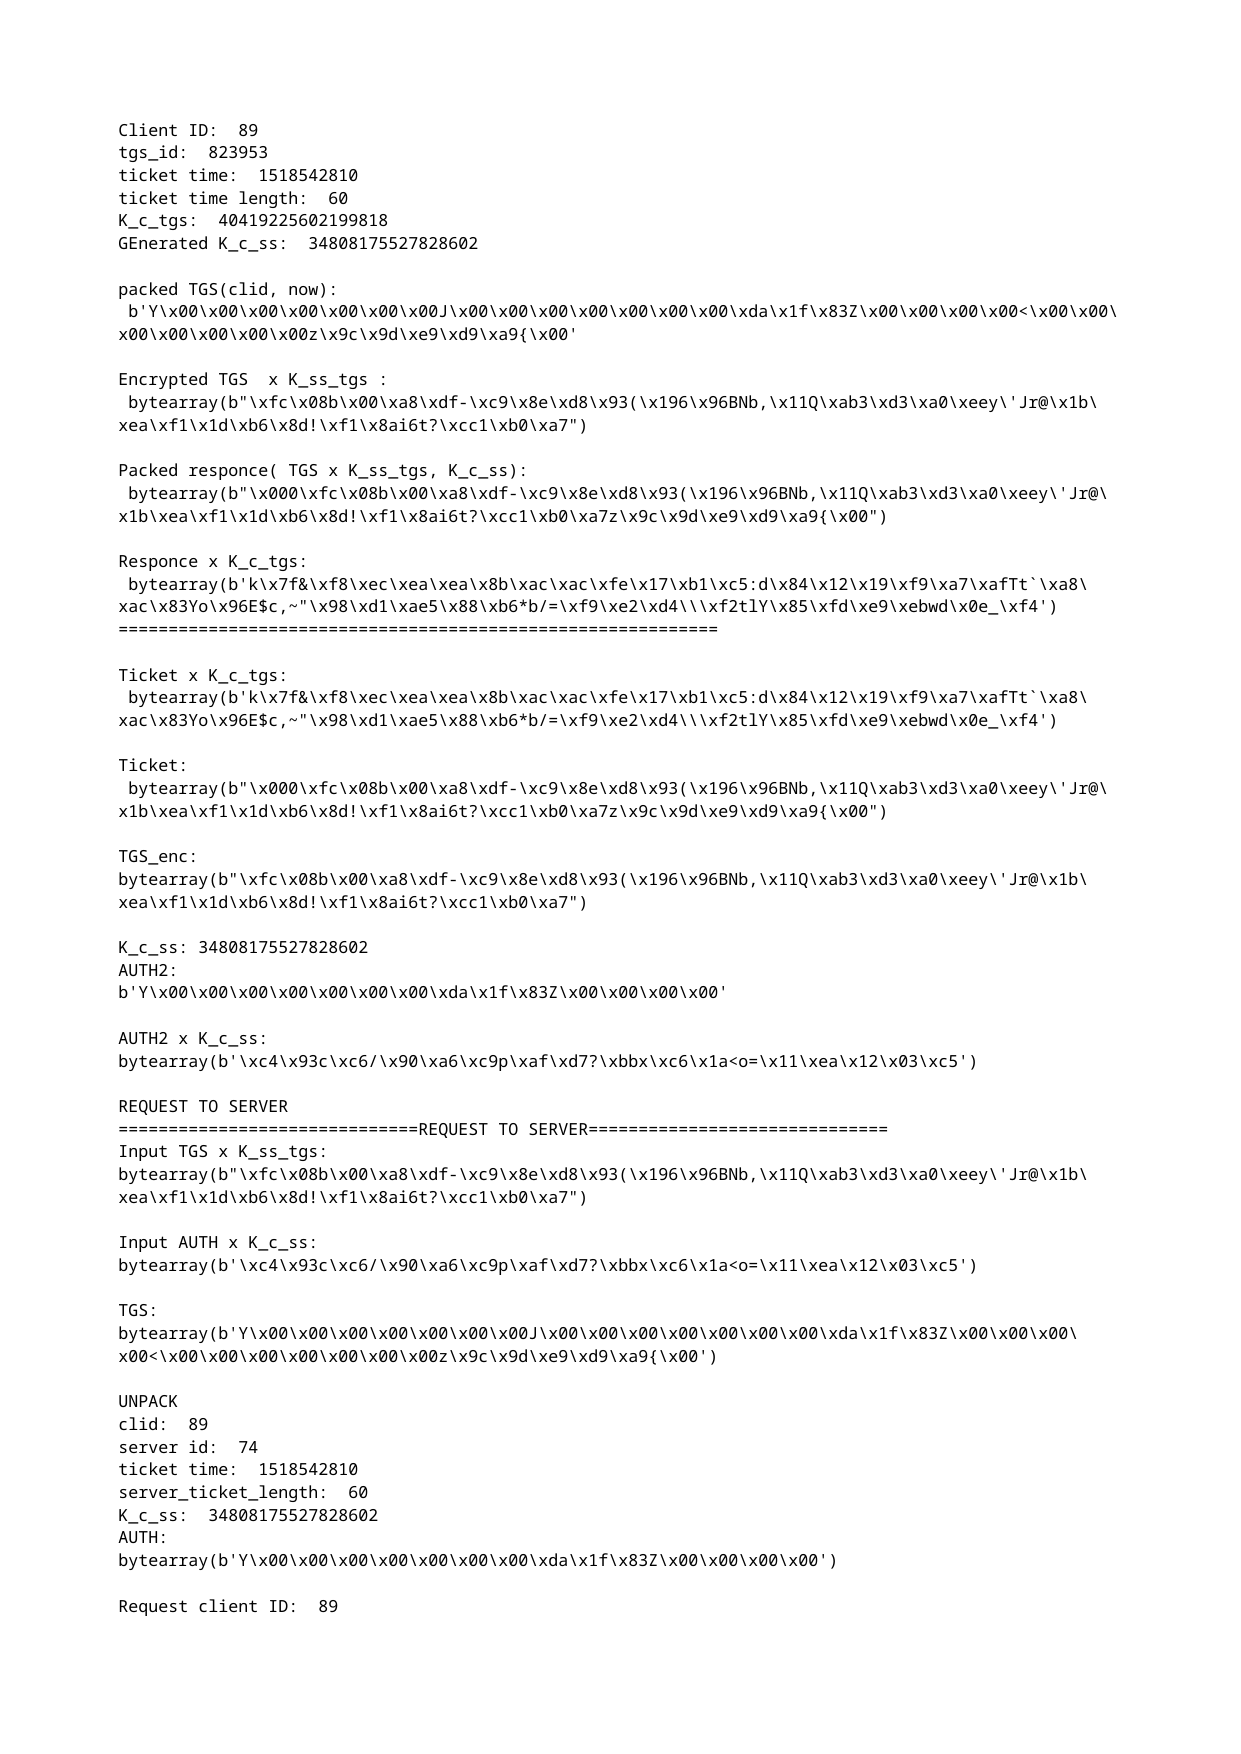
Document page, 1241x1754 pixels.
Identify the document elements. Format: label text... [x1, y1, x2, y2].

text ============================================================ [118, 618, 1122, 640]
text ticket time length: 60 [118, 186, 1122, 209]
text b'Y\x00\x00\x00\x00\x00\x00\x00\xda\x1f\x83Z\x00\x00\x00\x00' [118, 981, 1122, 1004]
text clid: 89 [118, 1412, 1122, 1435]
text bytearray(b'\xc4\x93c\xc6/\x90\xa6\xc9p\xaf\xd7?\xbbx\xc6\x1a<o=\x11\xea\x12\x03\xc5') [118, 1049, 1122, 1072]
text TGS: [118, 1299, 1122, 1322]
text Responce x K_c_tgs: [118, 549, 1122, 572]
text bytearray(b"\x000\xfc\x08b\x00\xa8\xdf-\xc9\x8e\xd8\x93(\x196\x96BNb,\x11Q\xab3\xd3\xa0\xeey\'Jr@\x1b\xea\xf1\x1d\xb6\x8d!\xf1\x8ai6t?\xcc1\xb0\xa7z\x9c\x9d\xe9\xd9\xa9{\x00") [118, 777, 1122, 822]
text Input AUTH x K_c_ss: [118, 1231, 1122, 1253]
text packed TGS(clid, now): [118, 277, 1122, 300]
text AUTH2: [118, 958, 1122, 981]
text Ticket x K_c_tgs: [118, 663, 1122, 686]
text K_c_tgs: 40419225602199818 [118, 209, 1122, 232]
text TGS_enc: [118, 845, 1122, 867]
text K_c_ss: 34808175527828602 [118, 936, 1122, 958]
text Request client ID: 89 [118, 1594, 1122, 1617]
text server_ticket_length: 60 [118, 1481, 1122, 1503]
text Ticket: [118, 754, 1122, 777]
text ==============================REQUEST TO SERVER============================== [118, 1117, 1122, 1140]
text Input TGS x K_ss_tgs: [118, 1140, 1122, 1163]
text Encrypted TGS x K_ss_tgs : [118, 368, 1122, 391]
text REQUEST TO SERVER [118, 1094, 1122, 1117]
text bytearray(b"\x000\xfc\x08b\x00\xa8\xdf-\xc9\x8e\xd8\x93(\x196\x96BNb,\x11Q\xab3\xd3\xa0\xeey\'Jr@\x1b\xea\xf1\x1d\xb6\x8d!\xf1\x8ai6t?\xcc1\xb0\xa7z\x9c\x9d\xe9\xd9\xa9{\x00") [118, 481, 1122, 527]
text Packed responce( TGS x K_ss_tgs, K_c_ss): [118, 459, 1122, 481]
text AUTH: [118, 1526, 1122, 1549]
text K_c_ss: 34808175527828602 [118, 1503, 1122, 1526]
text ticket time: 1518542810 [118, 163, 1122, 186]
text tgs_id: 823953 [118, 141, 1122, 163]
text bytearray(b'k\x7f&\xf8\xec\xea\xea\x8b\xac\xac\xfe\x17\xb1\xc5:d\x84\x12\x19\xf9\xa7\xafTt`\xa8\xac\x83Yo\x96E$c,~"\x98\xd1\xae5\x88\xb6*b/=\xf9\xe2\xd4\\\xf2tlY\x85\xfd\xe9\xebwd\x0e_\xf4') [118, 572, 1122, 618]
text Client ID: 89 [118, 118, 1122, 141]
text AUTH2 x K_c_ss: [118, 1026, 1122, 1049]
text ticket time: 1518542810 [118, 1458, 1122, 1481]
text b'Y\x00\x00\x00\x00\x00\x00\x00J\x00\x00\x00\x00\x00\x00\x00\xda\x1f\x83Z\x00\x00\x00\x00<\x00\x00\x00\x00\x00\x00\x00z\x9c\x9d\xe9\xd9\xa9{\x00' [118, 300, 1122, 345]
text UNPACK [118, 1390, 1122, 1412]
text bytearray(b'Y\x00\x00\x00\x00\x00\x00\x00J\x00\x00\x00\x00\x00\x00\x00\xda\x1f\x83Z\x00\x00\x00\x00<\x00\x00\x00\x00\x00\x00\x00z\x9c\x9d\xe9\xd9\xa9{\x00') [118, 1322, 1122, 1367]
text bytearray(b"\xfc\x08b\x00\xa8\xdf-\xc9\x8e\xd8\x93(\x196\x96BNb,\x11Q\xab3\xd3\xa0\xeey\'Jr@\x1b\xea\xf1\x1d\xb6\x8d!\xf1\x8ai6t?\xcc1\xb0\xa7") [118, 1163, 1122, 1208]
text bytearray(b"\xfc\x08b\x00\xa8\xdf-\xc9\x8e\xd8\x93(\x196\x96BNb,\x11Q\xab3\xd3\xa0\xeey\'Jr@\x1b\xea\xf1\x1d\xb6\x8d!\xf1\x8ai6t?\xcc1\xb0\xa7") [118, 391, 1122, 436]
text bytearray(b'k\x7f&\xf8\xec\xea\xea\x8b\xac\xac\xfe\x17\xb1\xc5:d\x84\x12\x19\xf9\xa7\xafTt`\xa8\xac\x83Yo\x96E$c,~"\x98\xd1\xae5\x88\xb6*b/=\xf9\xe2\xd4\\\xf2tlY\x85\xfd\xe9\xebwd\x0e_\xf4') [118, 686, 1122, 731]
text bytearray(b'Y\x00\x00\x00\x00\x00\x00\x00\xda\x1f\x83Z\x00\x00\x00\x00') [118, 1549, 1122, 1571]
text bytearray(b"\xfc\x08b\x00\xa8\xdf-\xc9\x8e\xd8\x93(\x196\x96BNb,\x11Q\xab3\xd3\xa0\xeey\'Jr@\x1b\xea\xf1\x1d\xb6\x8d!\xf1\x8ai6t?\xcc1\xb0\xa7") [118, 867, 1122, 913]
text server id: 74 [118, 1435, 1122, 1458]
text bytearray(b'\xc4\x93c\xc6/\x90\xa6\xc9p\xaf\xd7?\xbbx\xc6\x1a<o=\x11\xea\x12\x03\xc5') [118, 1253, 1122, 1276]
text GEnerated K_c_ss: 34808175527828602 [118, 232, 1122, 254]
